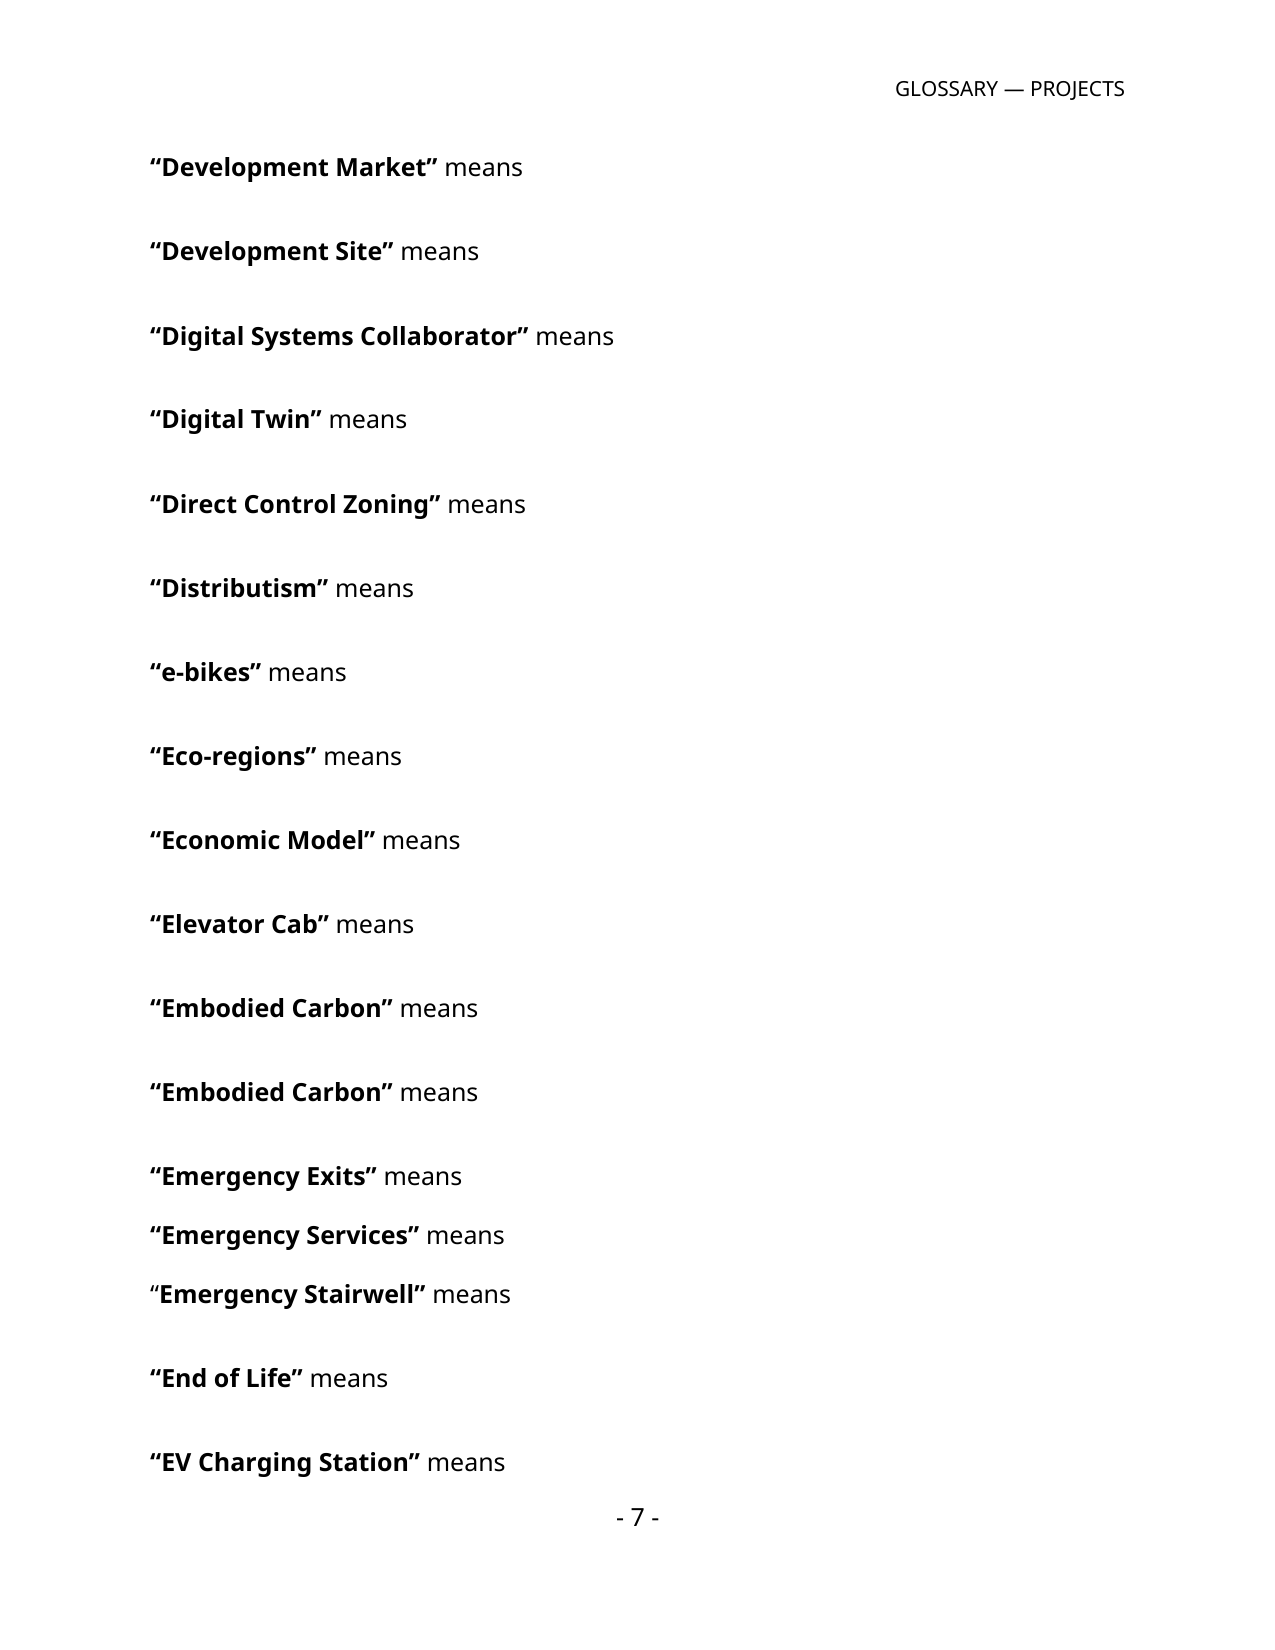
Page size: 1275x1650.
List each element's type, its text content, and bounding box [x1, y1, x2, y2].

text “Emergency Exits” means [150, 1159, 1125, 1193]
text “Digital Systems Collaborator” means [150, 318, 1125, 352]
text “Emergency Services” means [150, 1218, 1125, 1252]
text “Development Site” means [150, 234, 1125, 268]
text “e-bikes” means [150, 654, 1125, 688]
text “Elevator Cab” means [150, 907, 1125, 941]
text “Embodied Carbon” means [150, 991, 1125, 1025]
text “Embodied Carbon” means [150, 1075, 1125, 1109]
text “Economic Model” means [150, 822, 1125, 857]
text “Eco-regions” means [150, 738, 1125, 772]
text “Development Market” means [150, 150, 1125, 184]
text “Digital Twin” means [150, 402, 1125, 436]
text “Direct Control Zoning” means [150, 486, 1125, 520]
text “Emergency Stairwell” means [150, 1277, 1125, 1311]
text “Distributism” means [150, 570, 1125, 604]
text “End of Life” means [150, 1361, 1125, 1395]
text “EV Charging Station” means [150, 1445, 1125, 1479]
